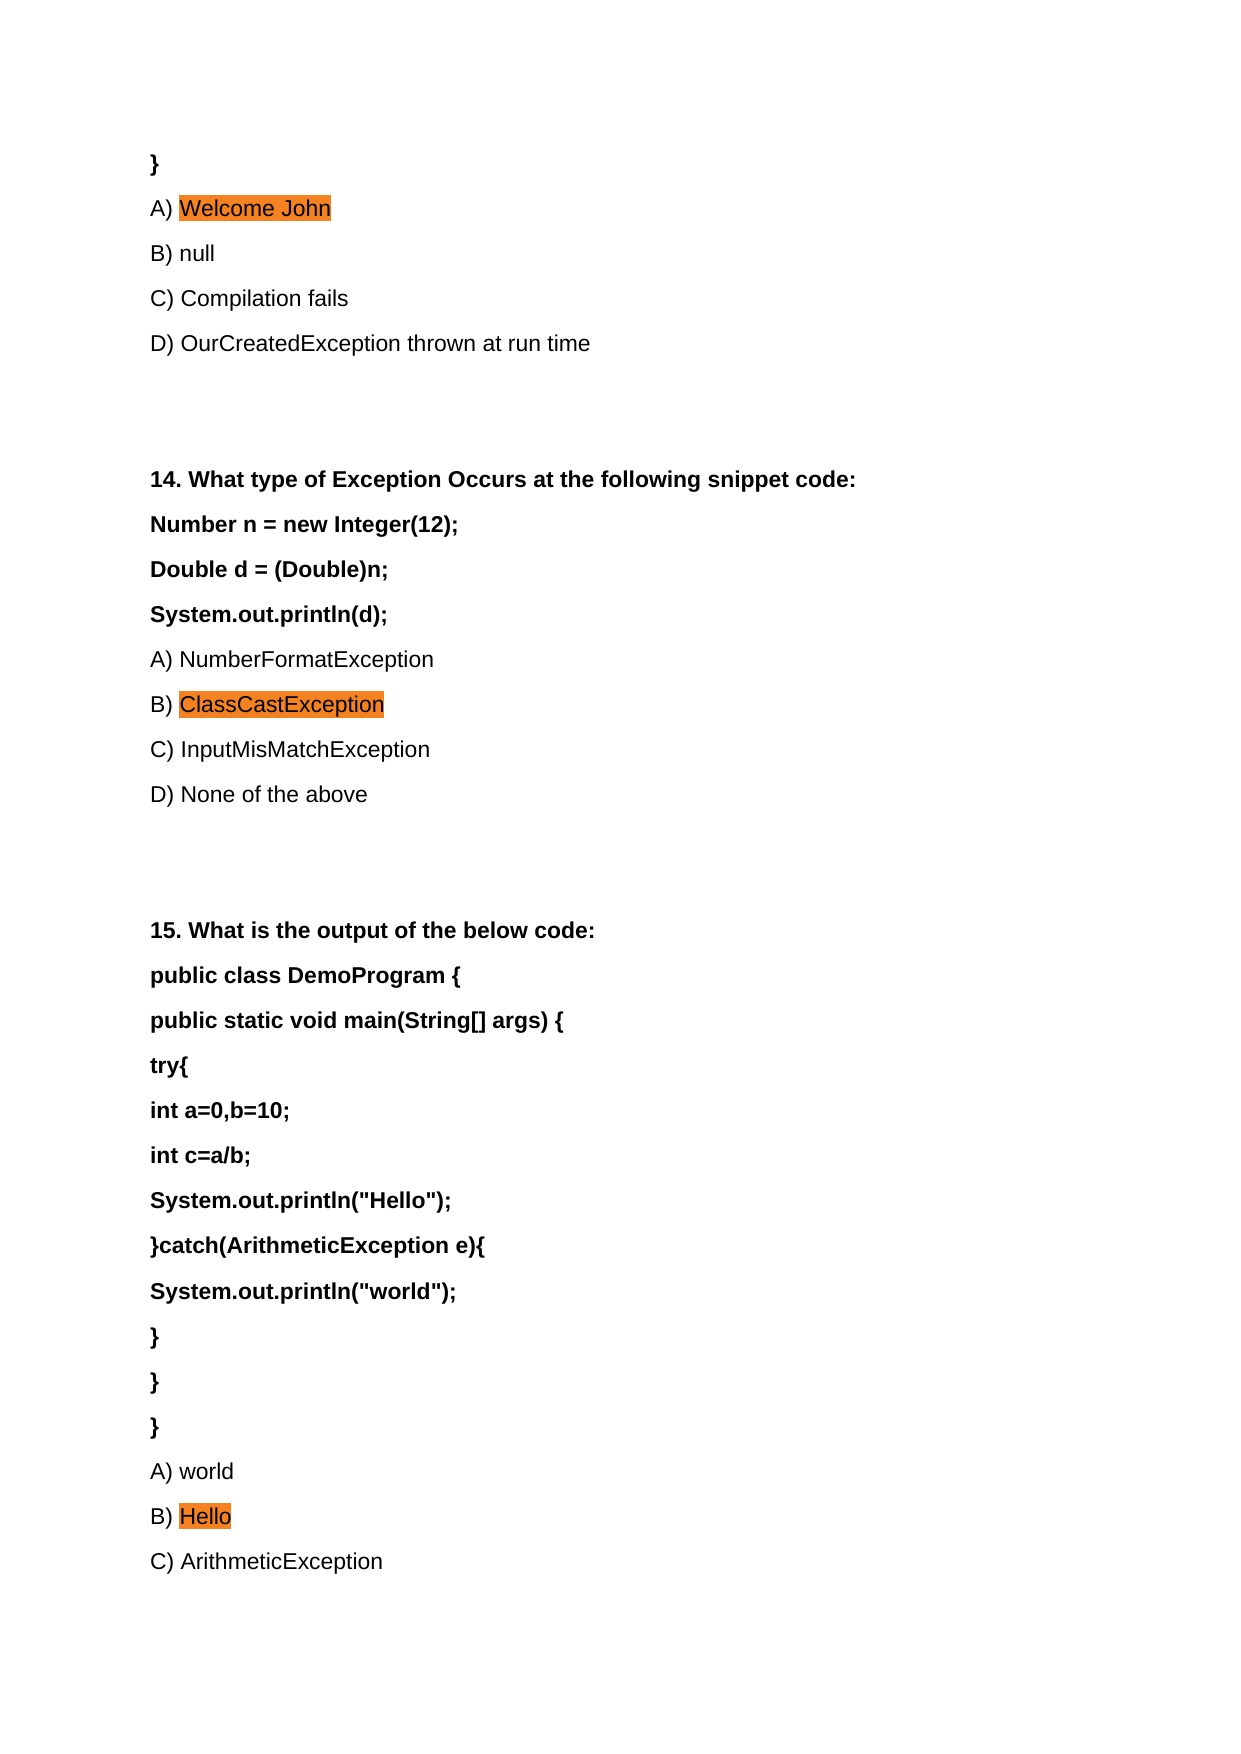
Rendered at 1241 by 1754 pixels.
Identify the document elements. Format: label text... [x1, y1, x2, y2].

text public static void main(String[] args) { [150, 1007, 1090, 1033]
text D) None of the above [150, 781, 1090, 808]
text public class DemoProgram { [150, 962, 1090, 988]
text B) Hello [150, 1503, 1090, 1529]
text D) OurCreatedException thrown at run time [150, 330, 1090, 357]
text Double d = (Double)n; [150, 556, 1090, 582]
text A) world [150, 1458, 1090, 1484]
text A) Welcome John [150, 195, 1090, 221]
text 14. What type of Exception Occurs at the following snippet code: [150, 466, 1090, 492]
text } [150, 1413, 1090, 1439]
text C) InputMisMatchException [150, 736, 1090, 763]
text int c=a/b; [150, 1142, 1090, 1169]
text C) Compilation fails [150, 285, 1090, 312]
text 15. What is the output of the below code: [150, 917, 1090, 943]
text System.out.println("world"); [150, 1278, 1090, 1304]
text B) null [150, 240, 1090, 267]
text C) ArithmeticException [150, 1548, 1090, 1574]
text } [150, 1323, 1090, 1349]
text B) ClassCastException [150, 691, 1090, 718]
text }catch(ArithmeticException e){ [150, 1232, 1090, 1259]
text try{ [150, 1052, 1090, 1078]
text Number n = new Integer(12); [150, 511, 1090, 537]
text } [150, 1368, 1090, 1394]
text A) NumberFormatException [150, 646, 1090, 672]
text } [150, 150, 1090, 176]
text int a=0,b=10; [150, 1097, 1090, 1123]
text System.out.println("Hello"); [150, 1187, 1090, 1214]
text System.out.println(d); [150, 601, 1090, 627]
